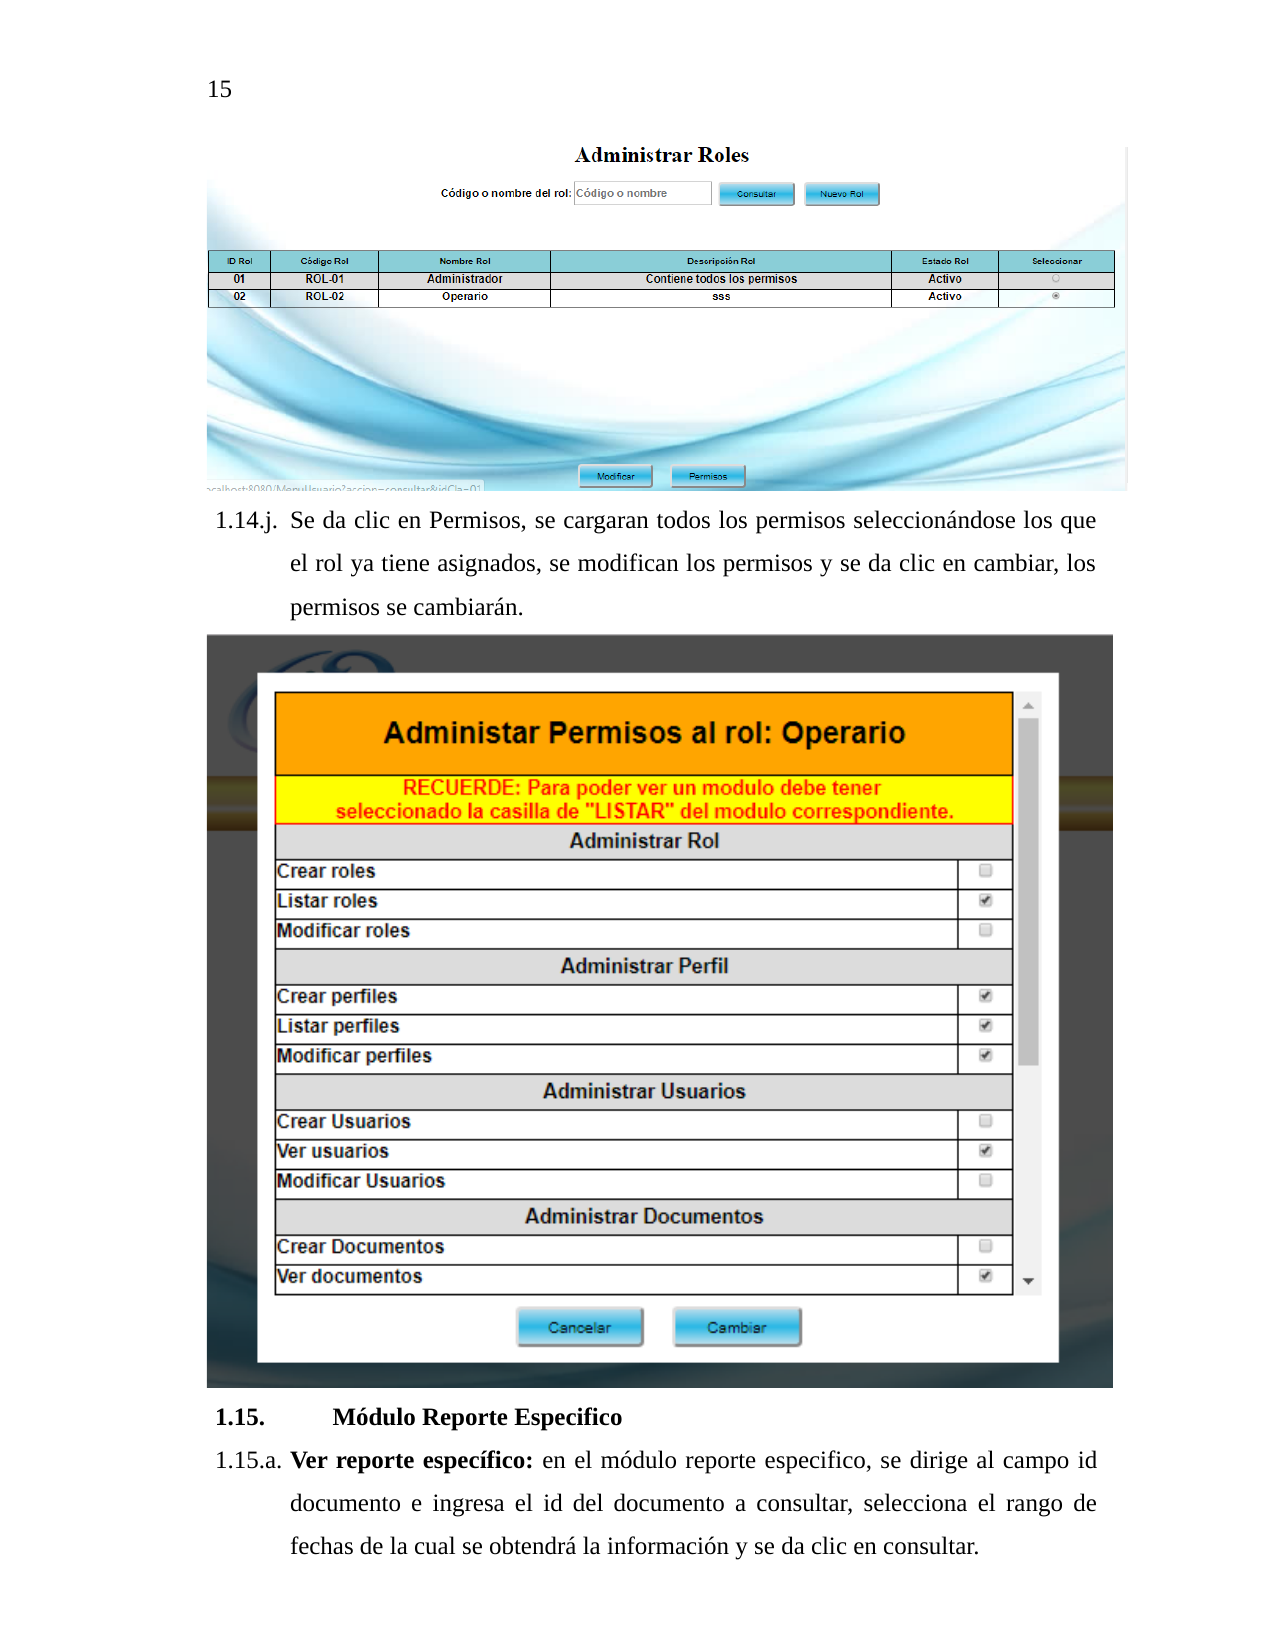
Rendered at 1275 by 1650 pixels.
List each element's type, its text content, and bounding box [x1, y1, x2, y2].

list Módulo Reporte Especifico [215, 1402, 1098, 1431]
list Ver reporte específico: en el módulo reporte especifico, se dirige al campo id documento e ingresa el id del documento a consultar, selecciona el rango de fechas de la cual se obtendrá la información y se da clic en consultar. [215, 1445, 1098, 1560]
list Se da clic en Permisos, se cargaran todos los permisos seleccionándose los que el rol ya tiene asignados, se modifican los permisos y se da clic en cambiar, los permisos se cambiarán. [215, 505, 1098, 620]
